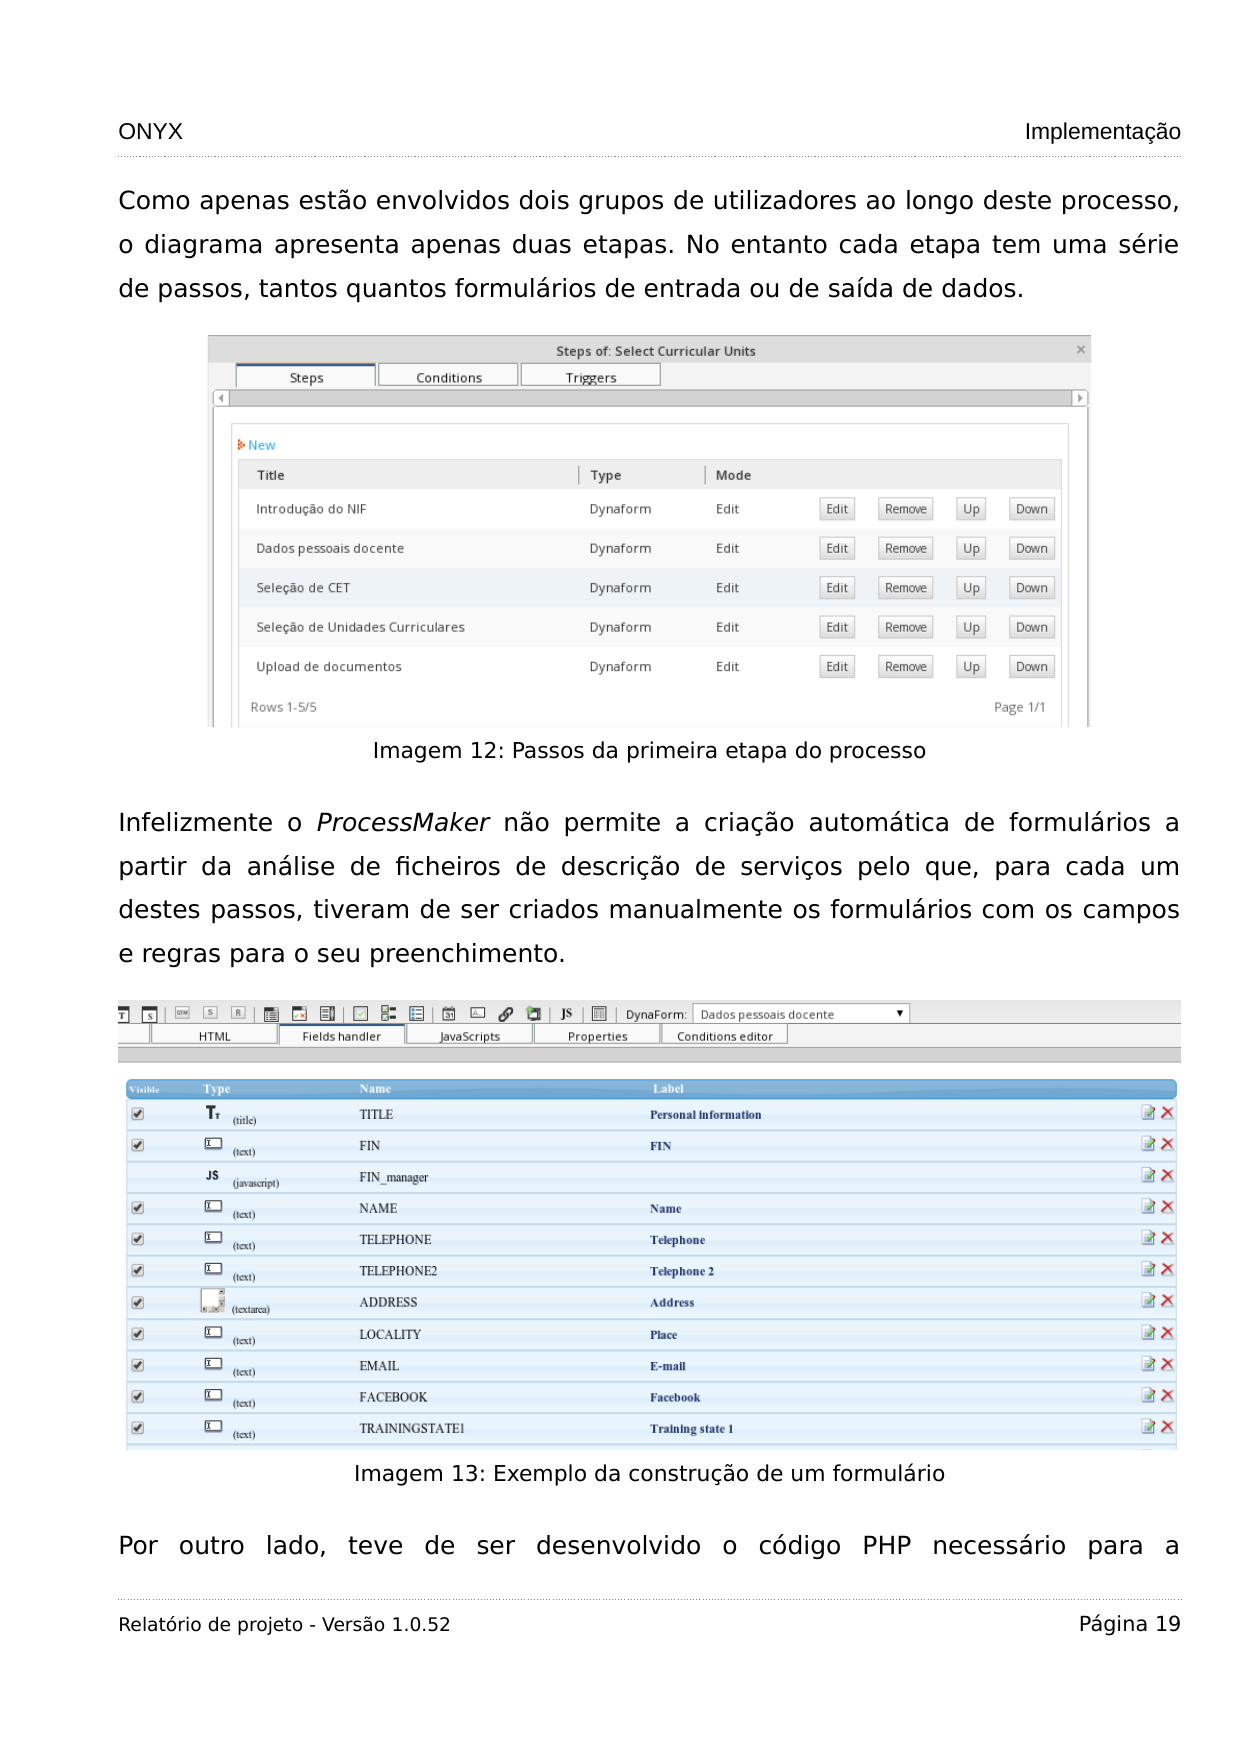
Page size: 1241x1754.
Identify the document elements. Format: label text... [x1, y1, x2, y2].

text Imagem 12: Passos da primeira etapa do processo [118, 335, 1181, 764]
picture [207, 335, 1092, 727]
text Por outro lado, teve de ser desenvolvido o código PHP necessário para a [118, 1487, 1181, 1560]
text Infelizmente o ProcessMaker não permite a criação automática de formulários a partir da análise de ficheiros de descrição de serviços pelo que, para cada um destes passos, tiveram de ser criados manualmente os formulários com os campos e regras para o seu preenchimento. [118, 764, 1181, 968]
text Imagem 13: Exemplo da construção de um formulário [118, 1450, 1181, 1487]
picture [118, 1000, 1182, 1450]
text [118, 995, 1181, 1000]
text Como apenas estão envolvidos dois grupos de utilizadores ao longo deste processo, o diagrama apresenta apenas duas etapas. No entanto cada etapa tem uma série de passos, tantos quantos formulários de entrada ou de saída de dados. [118, 186, 1181, 303]
text [118, 329, 1181, 335]
